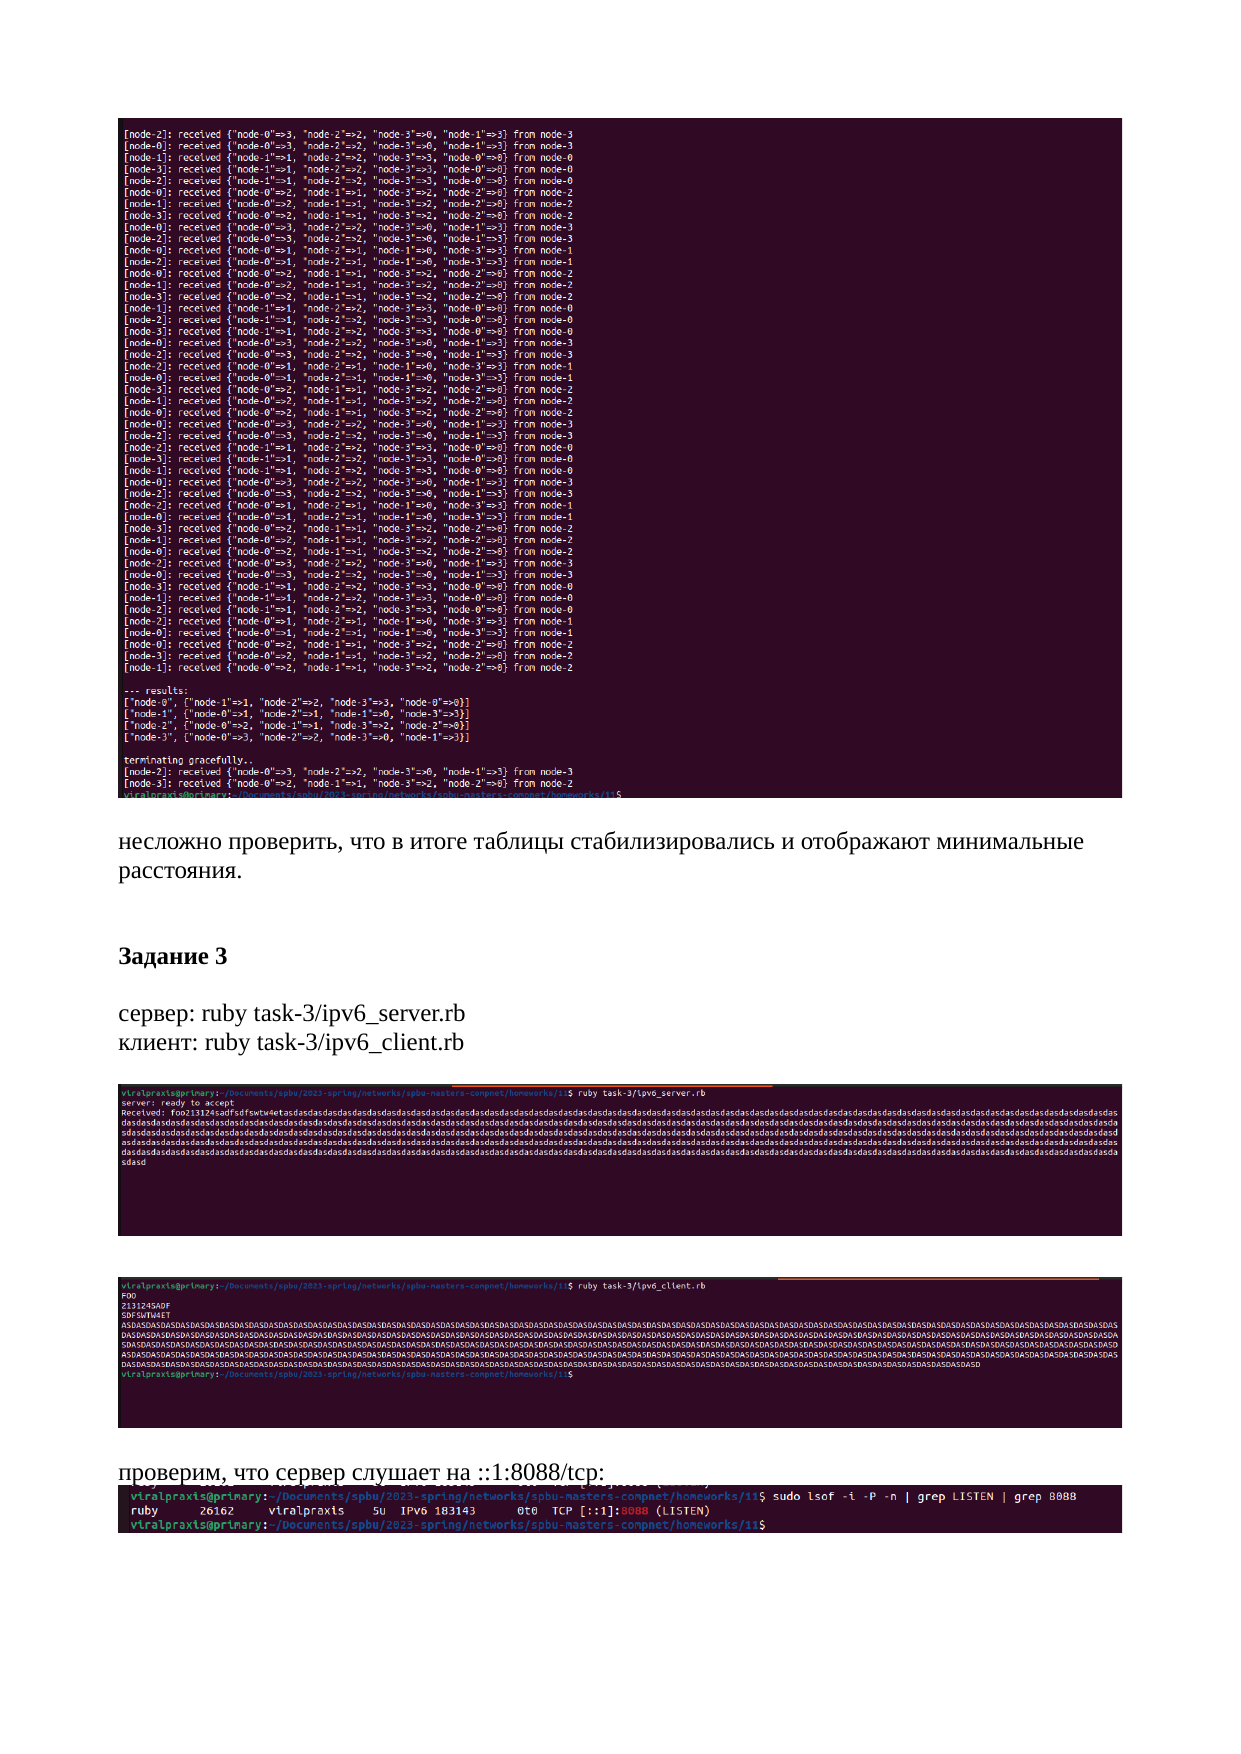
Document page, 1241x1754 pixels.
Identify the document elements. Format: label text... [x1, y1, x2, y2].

picture [118, 1485, 1123, 1533]
text проверим, что сервер слушает на ::1:8088/tcp: [118, 1457, 1122, 1485]
text Задание 3 [118, 941, 1122, 970]
picture [118, 1277, 1123, 1428]
picture [118, 1084, 1123, 1236]
text клиент: ruby task-3/ipv6_client.rb [118, 1027, 1122, 1056]
text несложно проверить, что в итоге таблицы стабилизировались и отображают минимальные расстояния. [118, 826, 1122, 883]
picture [118, 118, 1123, 798]
text сервер: ruby task-3/ipv6_server.rb [118, 998, 1122, 1027]
